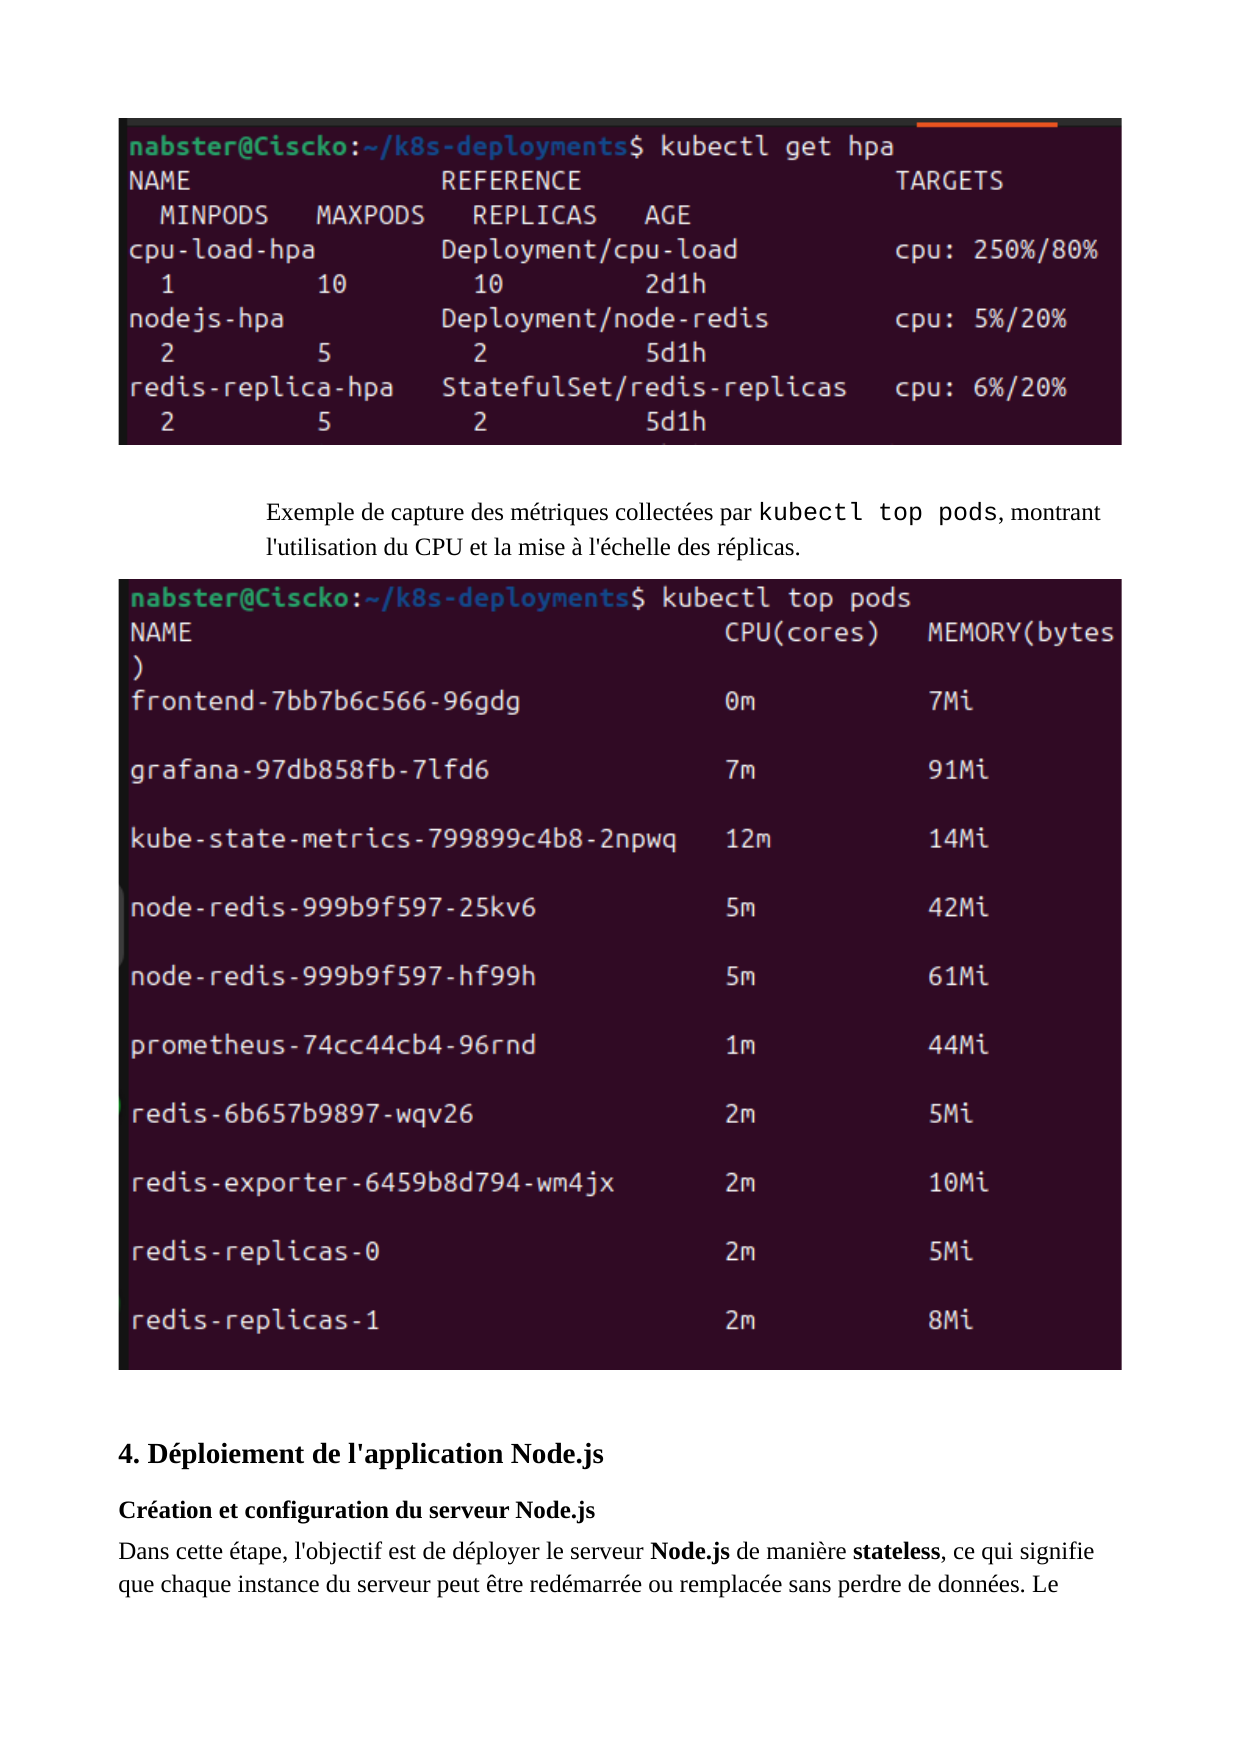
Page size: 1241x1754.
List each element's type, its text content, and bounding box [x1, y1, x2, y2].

picture [118, 579, 1122, 1370]
list Exemple de capture des métriques collectées par kubectl top pods, montrant l'utilisation du CPU et la mise à l'échelle des réplicas. [236, 497, 1122, 560]
subtitle Création et configuration du serveur Node.js [118, 1495, 1122, 1524]
subtitle 4. Déploiement de l'application Node.js [118, 1436, 1122, 1470]
text Dans cette étape, l'objectif est de déployer le serveur Node.js de manière stateless, ce qui signifie que chaque instance du serveur peut être redémarrée ou remplacée sans perdre de données. Le [118, 1536, 1122, 1598]
picture [118, 118, 1122, 445]
